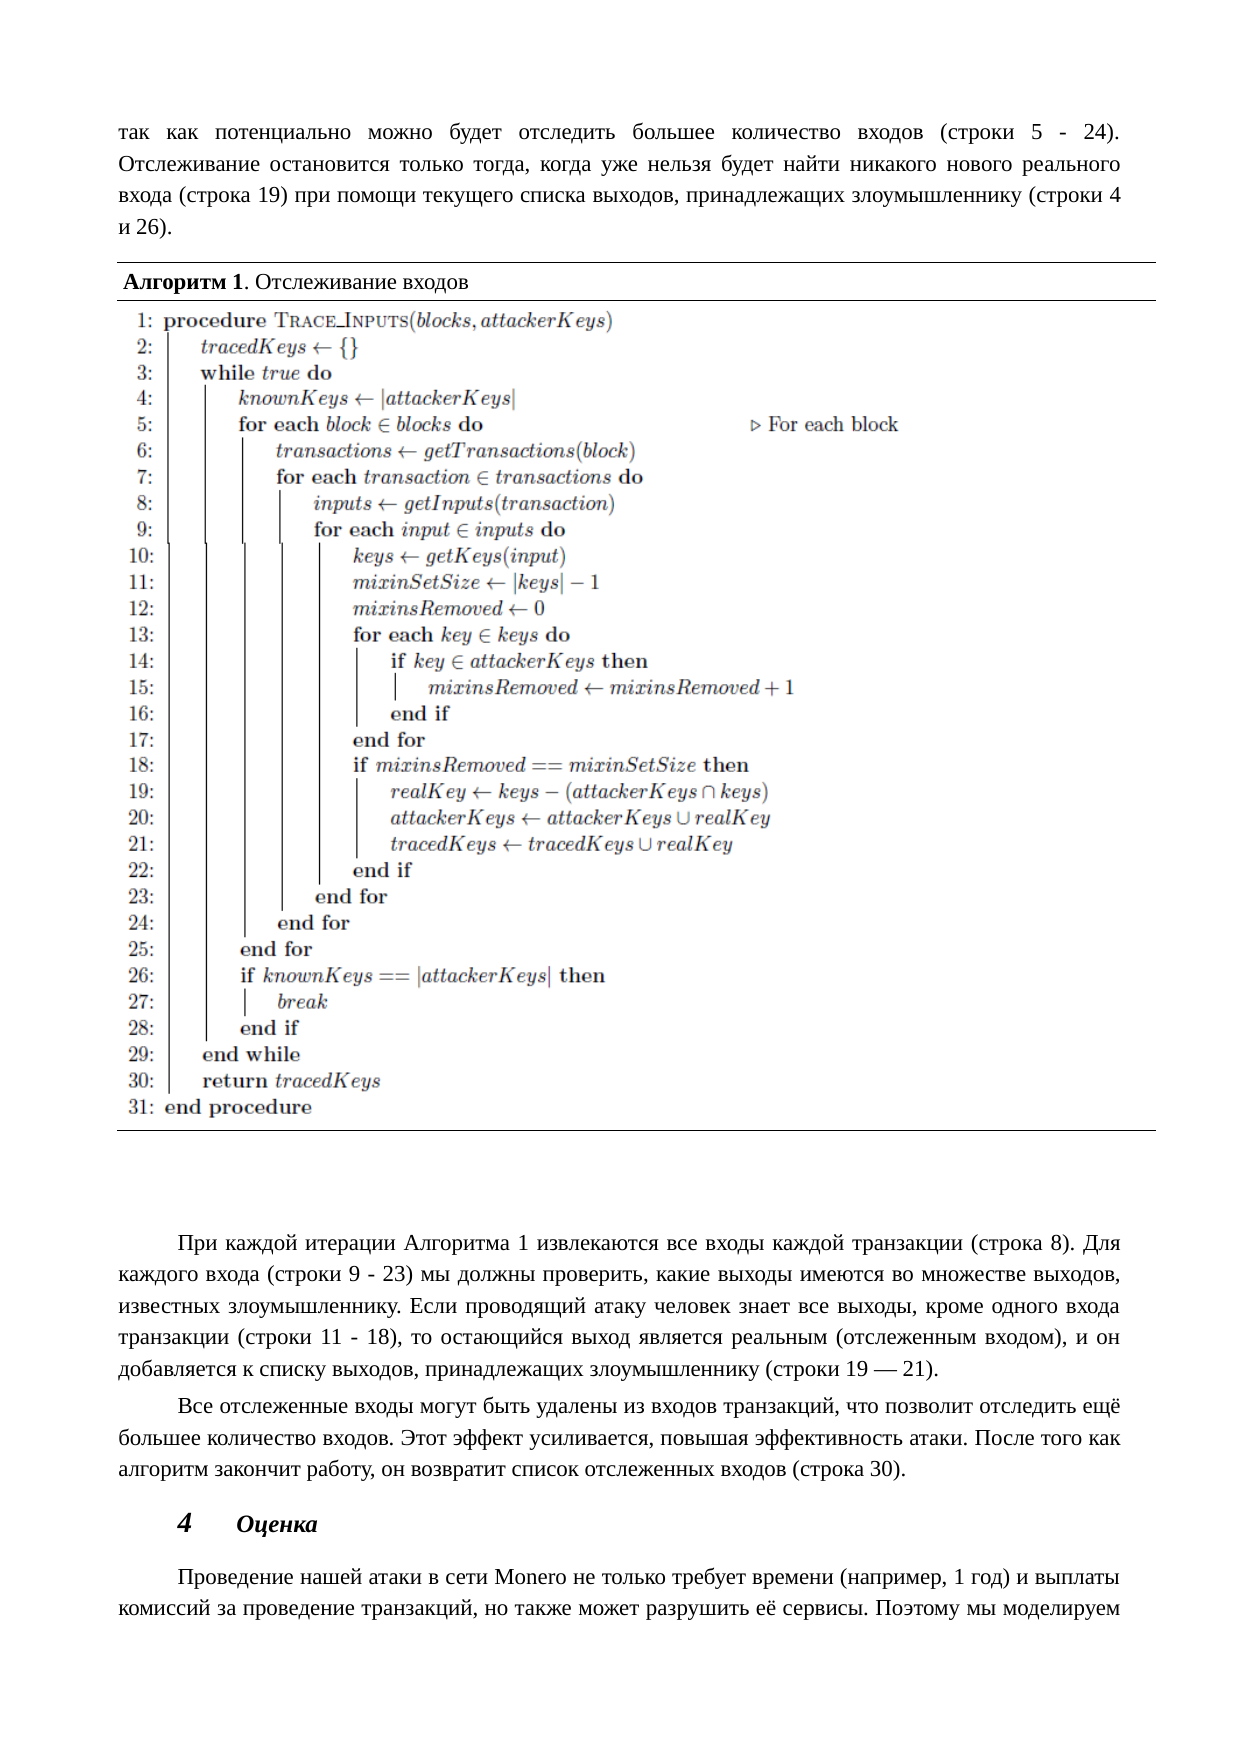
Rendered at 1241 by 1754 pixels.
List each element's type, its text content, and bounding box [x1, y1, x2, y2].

table_cell [117, 301, 1156, 1129]
list Оценка [177, 1505, 1122, 1538]
text Все отслеженные входы могут быть удалены из входов транзакций, что позволит отследить ещё большее количество входов. Этот эффект усиливается, повышая эффективность атаки. После того как алгоритм закончит работу, он возвратит список отслеженных входов (строка 30). [118, 1392, 1122, 1482]
picture [122, 306, 902, 1124]
text При каждой итерации Алгоритма 1 извлекаются все входы каждой транзакции (строка 8). Для каждого входа (строки 9 - 23) мы должны проверить, какие выходы имеются во множестве выходов, известных злоумышленнику. Если проводящий атаку человек знает все выходы, кроме одного входа транзакции (строки 11 - 18), то остающийся выход является реальным (отслеженным входом), и он добавляется к списку выходов, принадлежащих злоумышленнику (строки 19 — 21). [118, 1229, 1122, 1381]
text так как потенциально можно будет отследить большее количество входов (строки 5 - 24). Отслеживание остановится только тогда, когда уже нельзя будет найти никакого нового реального входа (строка 19) при помощи текущего списка выходов, принадлежащих злоумышленнику (строки 4 и 26). [118, 118, 1122, 239]
table_header Алгоритм 1. Отслеживание входов [117, 263, 1156, 300]
text Проведение нашей атаки в сети Monero не только требует времени (например, 1 год) и выплаты комиссий за проведение транзакций, но также может разрушить её сервисы. Поэтому мы моделируем [118, 1563, 1122, 1621]
